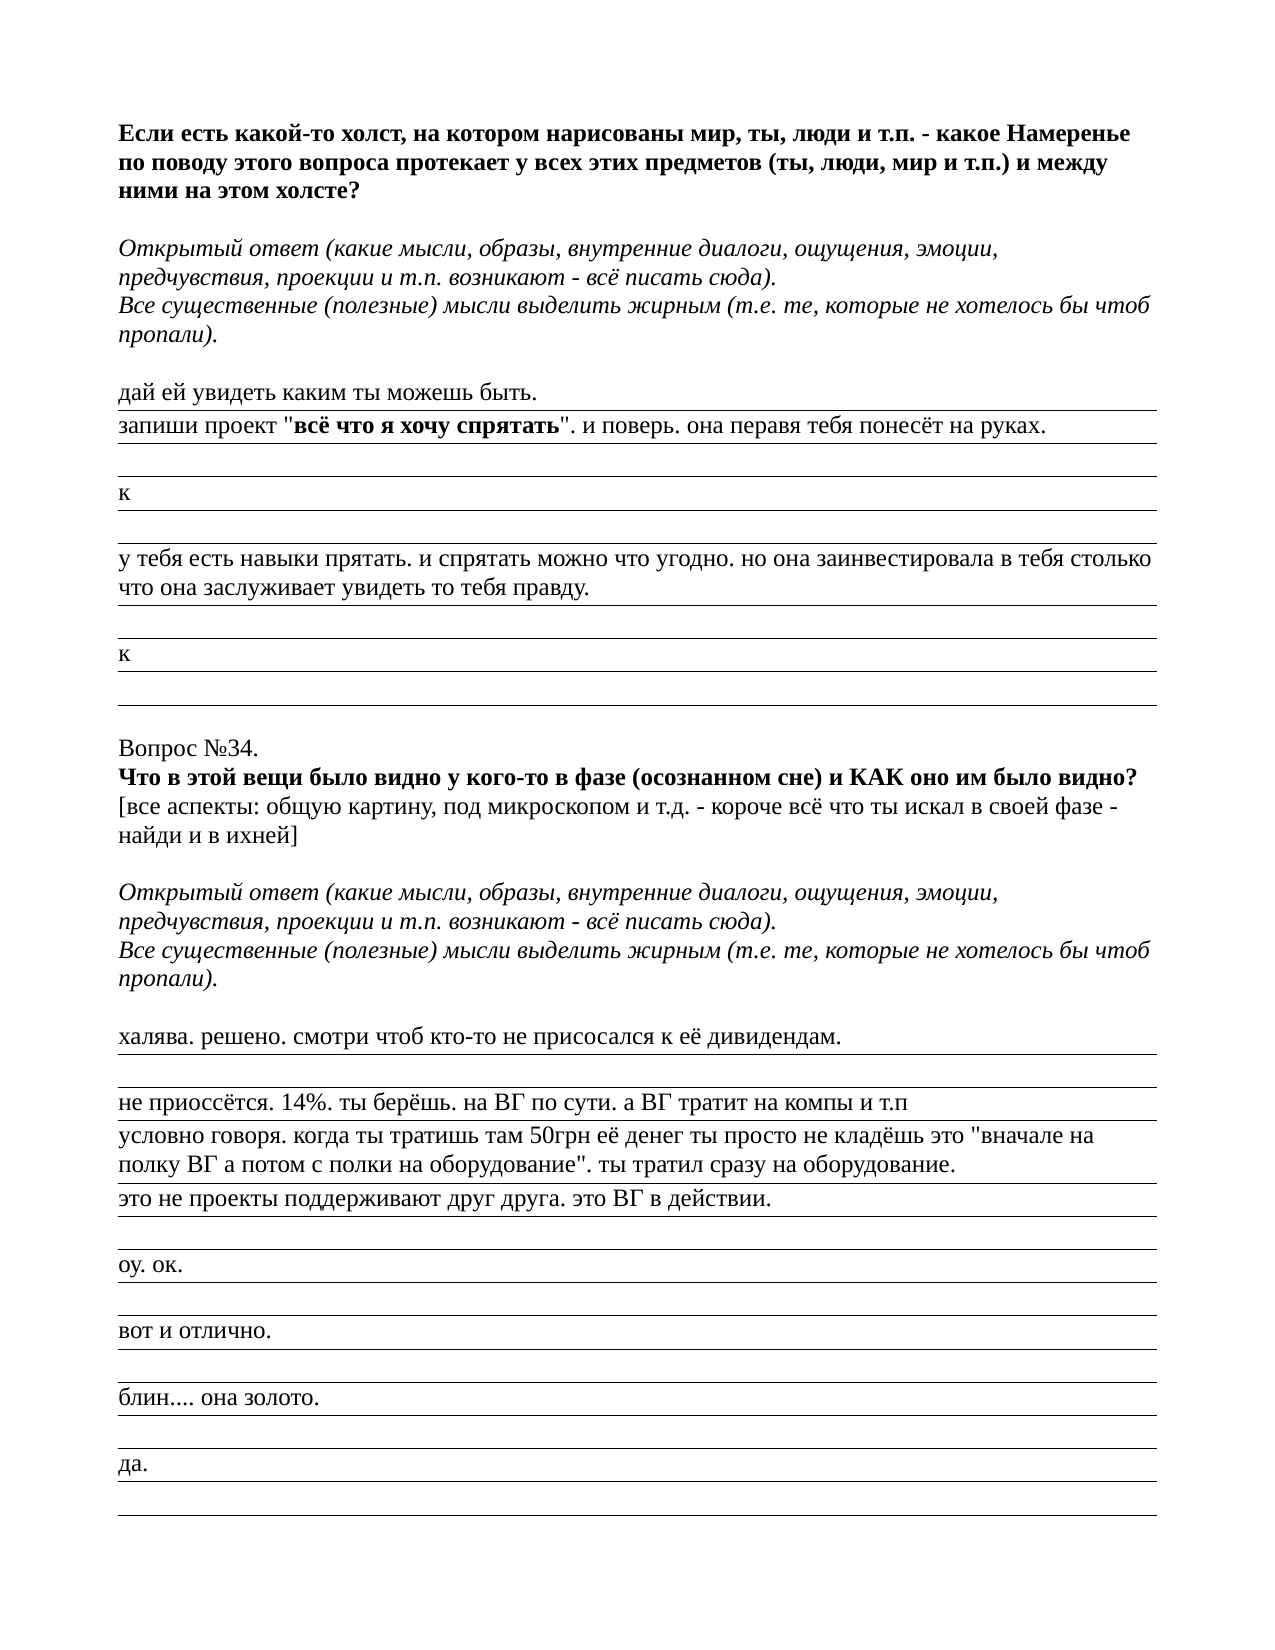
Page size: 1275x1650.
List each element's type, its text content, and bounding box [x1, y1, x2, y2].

text Все существенные (полезные) мысли выделить жирным (т.е. те, которые не хотелось бы чтоб пропали). [118, 291, 1157, 348]
text условно говоря. когда ты тратишь там 50грн её денег ты просто не кладёшь это "вначале на полку ВГ а потом с полки на оборудование". ты тратил сразу на оборудование. [118, 1121, 1157, 1183]
text Если есть какой-то холст, на котором нарисованы мир, ты, люди и т.п. - какое Намеренье по поводу этого вопроса протекает у всех этих предметов (ты, люди, мир и т.п.) и между ними на этом холсте? [118, 118, 1157, 204]
text Вопрос №34. [118, 733, 1157, 762]
text [все аспекты: общую картину, под микроскопом и т.д. - короче всё что ты искал в своей фазе - найди и в ихней] [118, 791, 1157, 848]
text это не проекты поддерживают друг друга. это ВГ в действии. [118, 1184, 1157, 1216]
text Все существенные (полезные) мысли выделить жирным (т.е. те, которые не хотелось бы чтоб пропали). [118, 935, 1157, 992]
text дай ей увидеть каким ты можешь быть. [118, 377, 1157, 410]
text халява. решено. смотри чтоб кто-то не присосался к её дивидендам. [118, 1021, 1157, 1054]
text не приоссётся. 14%. ты берёшь. на ВГ по сути. а ВГ тратит на компы и т.п [118, 1088, 1157, 1120]
text да. [118, 1449, 1157, 1481]
text блин.... она золото. [118, 1383, 1157, 1415]
text вот и отлично. [118, 1316, 1157, 1349]
text Открытый ответ (какие мысли, образы, внутренние диалоги, ощущения, эмоции, предчувствия, проекции и т.п. возникают - всё писать сюда). [118, 233, 1157, 291]
text у тебя есть навыки прятать. и спрятать можно что угодно. но она заинвестировала в тебя столько что она заслуживает увидеть то тебя правду. [118, 544, 1157, 605]
text оу. ок. [118, 1250, 1157, 1282]
text Открытый ответ (какие мысли, образы, внутренние диалоги, ощущения, эмоции, предчувствия, проекции и т.п. возникают - всё писать сюда). [118, 877, 1157, 935]
text к [118, 477, 1157, 510]
text запиши проект "всё что я хочу спрятать". и поверь. она перавя тебя понесёт на руках. [118, 411, 1157, 443]
text Что в этой вещи было видно у кого-то в фазе (осознанном сне) и КАК оно им было видно? [118, 762, 1157, 791]
text к [118, 639, 1157, 671]
